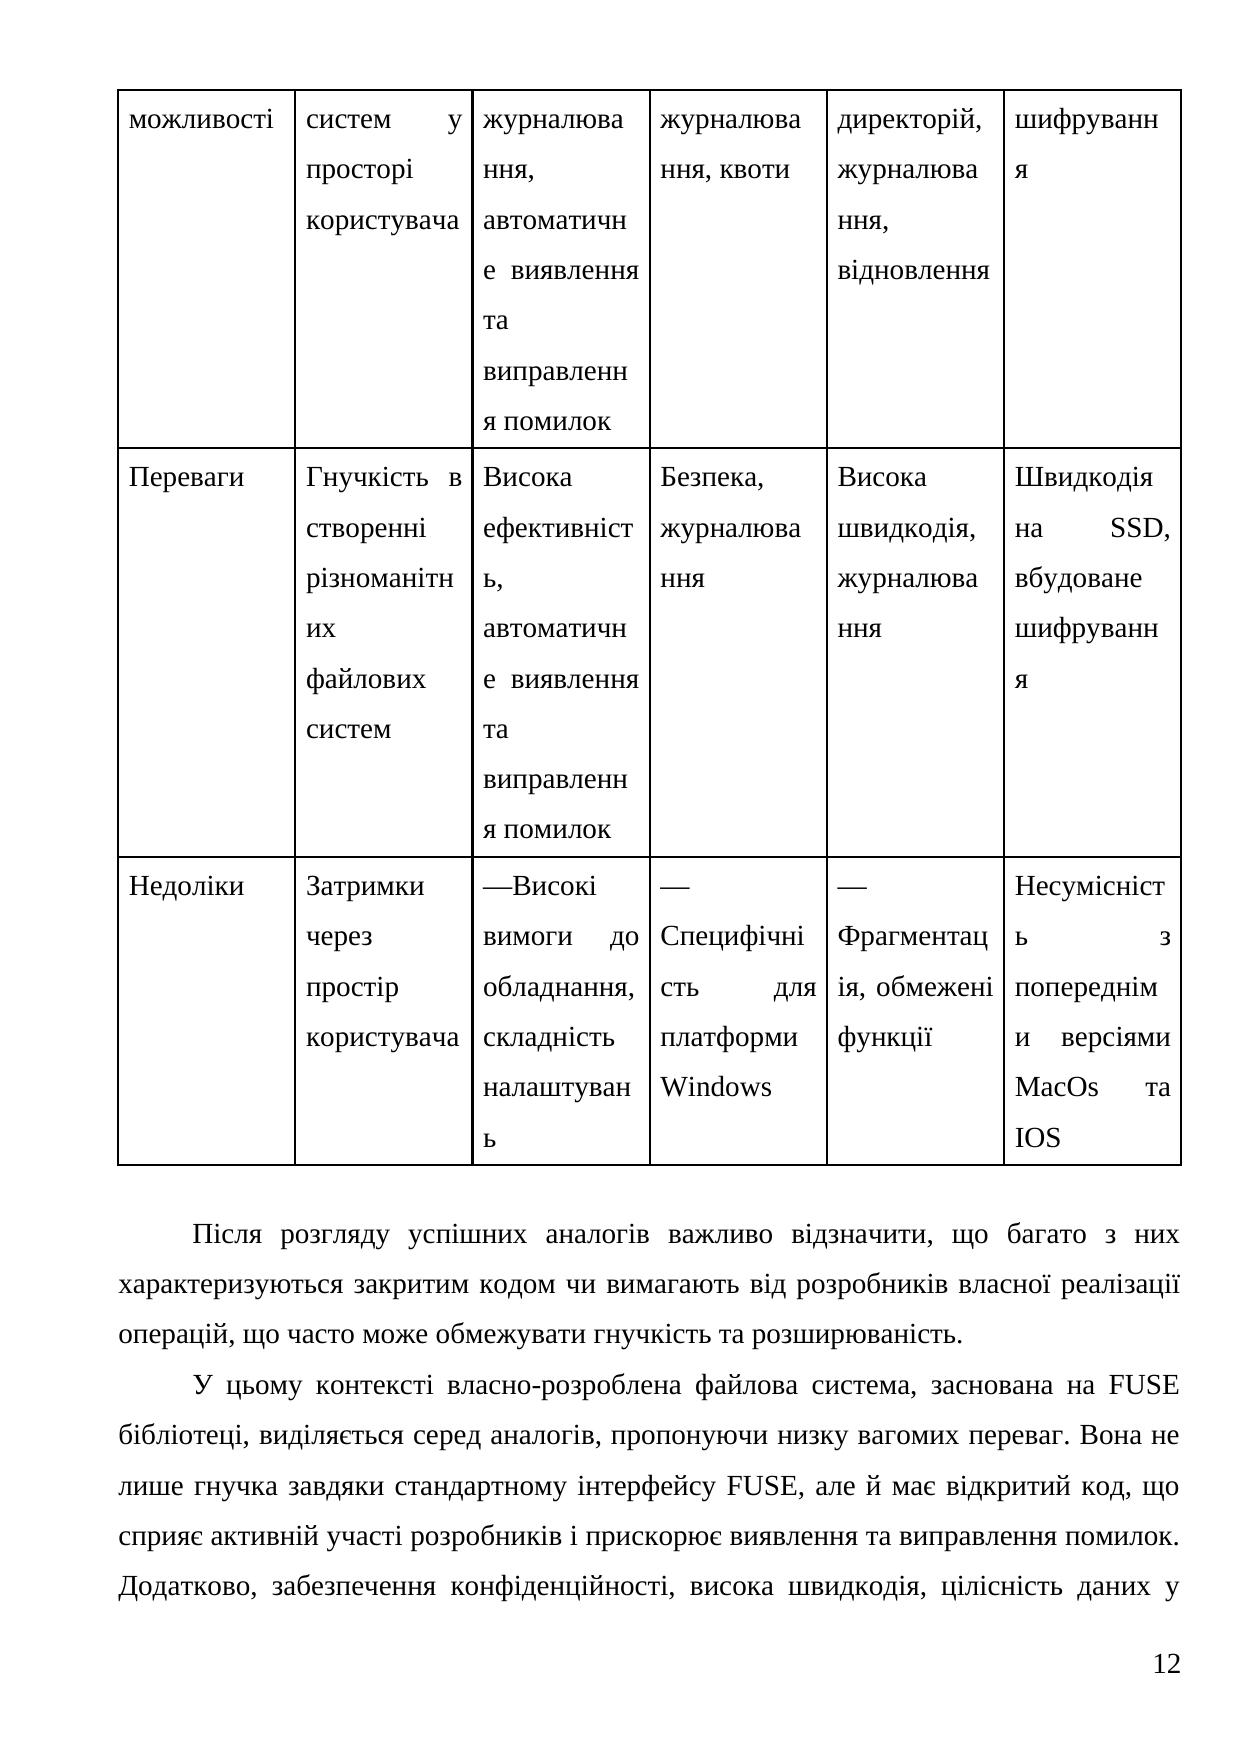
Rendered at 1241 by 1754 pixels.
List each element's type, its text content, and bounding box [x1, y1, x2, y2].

table_cell —Специфічність для платформи Windows [651, 858, 826, 1164]
text Після розгляду успішних аналогів важливо відзначити, що багато з них характеризуються закритим кодом чи вимагають від розробників власної реалізації операцій, що часто може обмежувати гнучкість та розширюваність. [118, 1216, 1181, 1350]
table_cell —Фрагментація, обмежені функції [828, 858, 1003, 1164]
table_cell шифрування [1005, 91, 1180, 447]
table_cell Переваги [119, 449, 294, 856]
table_cell Безпека, журналювання [651, 449, 826, 856]
table_cell журналювання, квоти [651, 91, 826, 447]
table_cell можливості [119, 91, 294, 447]
table_cell систем у просторі користувача [296, 91, 471, 447]
table_cell Затримки через простір користувача [296, 858, 471, 1164]
table_cell Висока швидкодія, журналювання [828, 449, 1003, 856]
table_cell Недоліки [119, 858, 294, 1164]
table_cell Висока ефективність, автоматичне виявлення та виправлення помилок [474, 449, 649, 856]
table_cell Несумісність з попередніми версіями MacOs та IOS [1005, 858, 1180, 1164]
text У цьому контексті власно-розроблена файлова система, заснована на FUSE бібліотеці, виділяється серед аналогів, пропонуючи низку вагомих переваг. Вона не лише гнучка завдяки стандартному інтерфейсу FUSE, але й має відкритий код, що сприяє активній участі розробників і прискорює виявлення та виправлення помилок. Додатково, забезпечення конфіденційності, висока швидкодія, цілісність даних у [118, 1367, 1181, 1602]
table_cell Гнучкість в створенні різноманітних файлових систем [296, 449, 471, 856]
table_cell Швидкодія на SSD, вбудоване шифрування [1005, 449, 1180, 856]
table_cell журналювання, автоматичне виявлення та виправлення помилок [474, 91, 649, 447]
table_cell директорій, журналювання, відновлення [828, 91, 1003, 447]
table_cell —Високі вимоги до обладнання, складність налаштувань [474, 858, 649, 1164]
